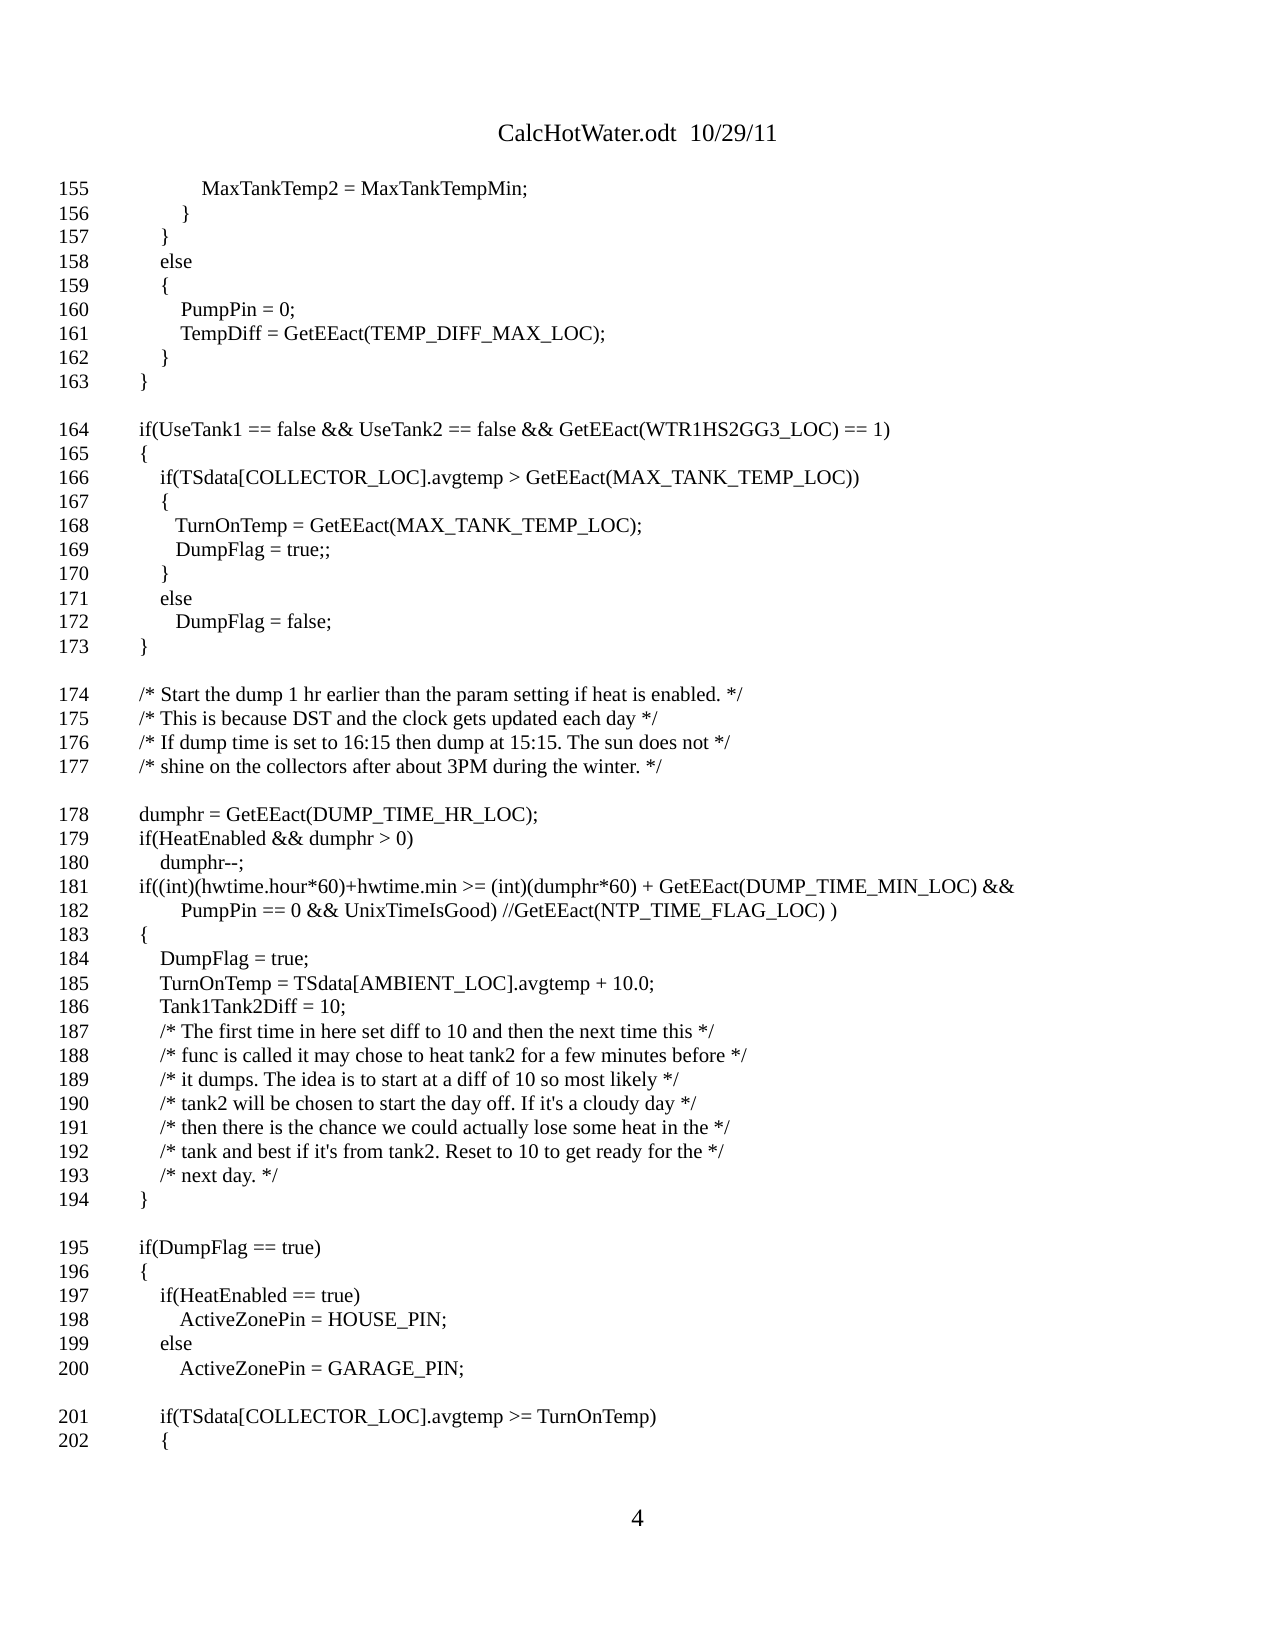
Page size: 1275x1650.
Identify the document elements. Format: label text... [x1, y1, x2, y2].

text DumpFlag = false; [118, 609, 1157, 633]
text /* shine on the collectors after about 3PM during the winter. */ [118, 754, 1157, 778]
text } [118, 345, 1157, 369]
text TempDiff = GetEEact(TEMP_DIFF_MAX_LOC); [118, 321, 1157, 345]
text { [118, 273, 1157, 297]
text else [118, 1331, 1157, 1355]
text /* func is called it may chose to heat tank2 for a few minutes before */ [118, 1043, 1157, 1067]
text DumpFlag = true; [118, 946, 1157, 970]
text dumphr = GetEEact(DUMP_TIME_HR_LOC); [118, 802, 1157, 826]
text { [118, 922, 1157, 946]
text DumpFlag = true;; [118, 537, 1157, 561]
text } [118, 633, 1157, 658]
text dumphr--; [118, 850, 1157, 874]
text PumpPin = 0; [118, 297, 1157, 321]
text /* The first time in here set diff to 10 and then the next time this */ [118, 1018, 1157, 1043]
text MaxTankTemp2 = MaxTankTempMin; [118, 176, 1157, 200]
text if(HeatEnabled == true) [118, 1283, 1157, 1307]
text ActiveZonePin = HOUSE_PIN; [118, 1307, 1157, 1331]
text if(HeatEnabled && dumphr > 0) [118, 826, 1157, 850]
text /* This is because DST and the clock gets updated each day */ [118, 706, 1157, 730]
text Tank1Tank2Diff = 10; [118, 994, 1157, 1018]
text /* tank and best if it's from tank2. Reset to 10 to get ready for the */ [118, 1139, 1157, 1163]
text TurnOnTemp = TSdata[AMBIENT_LOC].avgtemp + 10.0; [118, 970, 1157, 994]
text } [118, 1187, 1157, 1211]
text TurnOnTemp = GetEEact(MAX_TANK_TEMP_LOC); [118, 513, 1157, 537]
text PumpPin == 0 && UnixTimeIsGood) //GetEEact(NTP_TIME_FLAG_LOC) ) [118, 898, 1157, 922]
text else [118, 585, 1157, 609]
text /* Start the dump 1 hr earlier than the param setting if heat is enabled. */ [118, 682, 1157, 706]
text } [118, 561, 1157, 585]
text } [118, 200, 1157, 224]
text /* If dump time is set to 16:15 then dump at 15:15. The sun does not */ [118, 730, 1157, 754]
text /* it dumps. The idea is to start at a diff of 10 so most likely */ [118, 1067, 1157, 1091]
text if(TSdata[COLLECTOR_LOC].avgtemp >= TurnOnTemp) [118, 1403, 1157, 1428]
text { [118, 489, 1157, 513]
text } [118, 224, 1157, 248]
text /* tank2 will be chosen to start the day off. If it's a cloudy day */ [118, 1091, 1157, 1115]
text { [118, 1259, 1157, 1283]
text { [118, 1428, 1157, 1452]
text ActiveZonePin = GARAGE_PIN; [118, 1355, 1157, 1379]
text if(DumpFlag == true) [118, 1235, 1157, 1259]
text if(TSdata[COLLECTOR_LOC].avgtemp > GetEEact(MAX_TANK_TEMP_LOC)) [118, 465, 1157, 489]
text { [118, 441, 1157, 465]
text /* then there is the chance we could actually lose some heat in the */ [118, 1115, 1157, 1139]
text else [118, 248, 1157, 273]
text if((int)(hwtime.hour*60)+hwtime.min >= (int)(dumphr*60) + GetEEact(DUMP_TIME_MIN_LOC) && [118, 874, 1157, 898]
text if(UseTank1 == false && UseTank2 == false && GetEEact(WTR1HS2GG3_LOC) == 1) [118, 417, 1157, 441]
text } [118, 369, 1157, 393]
text /* next day. */ [118, 1163, 1157, 1187]
